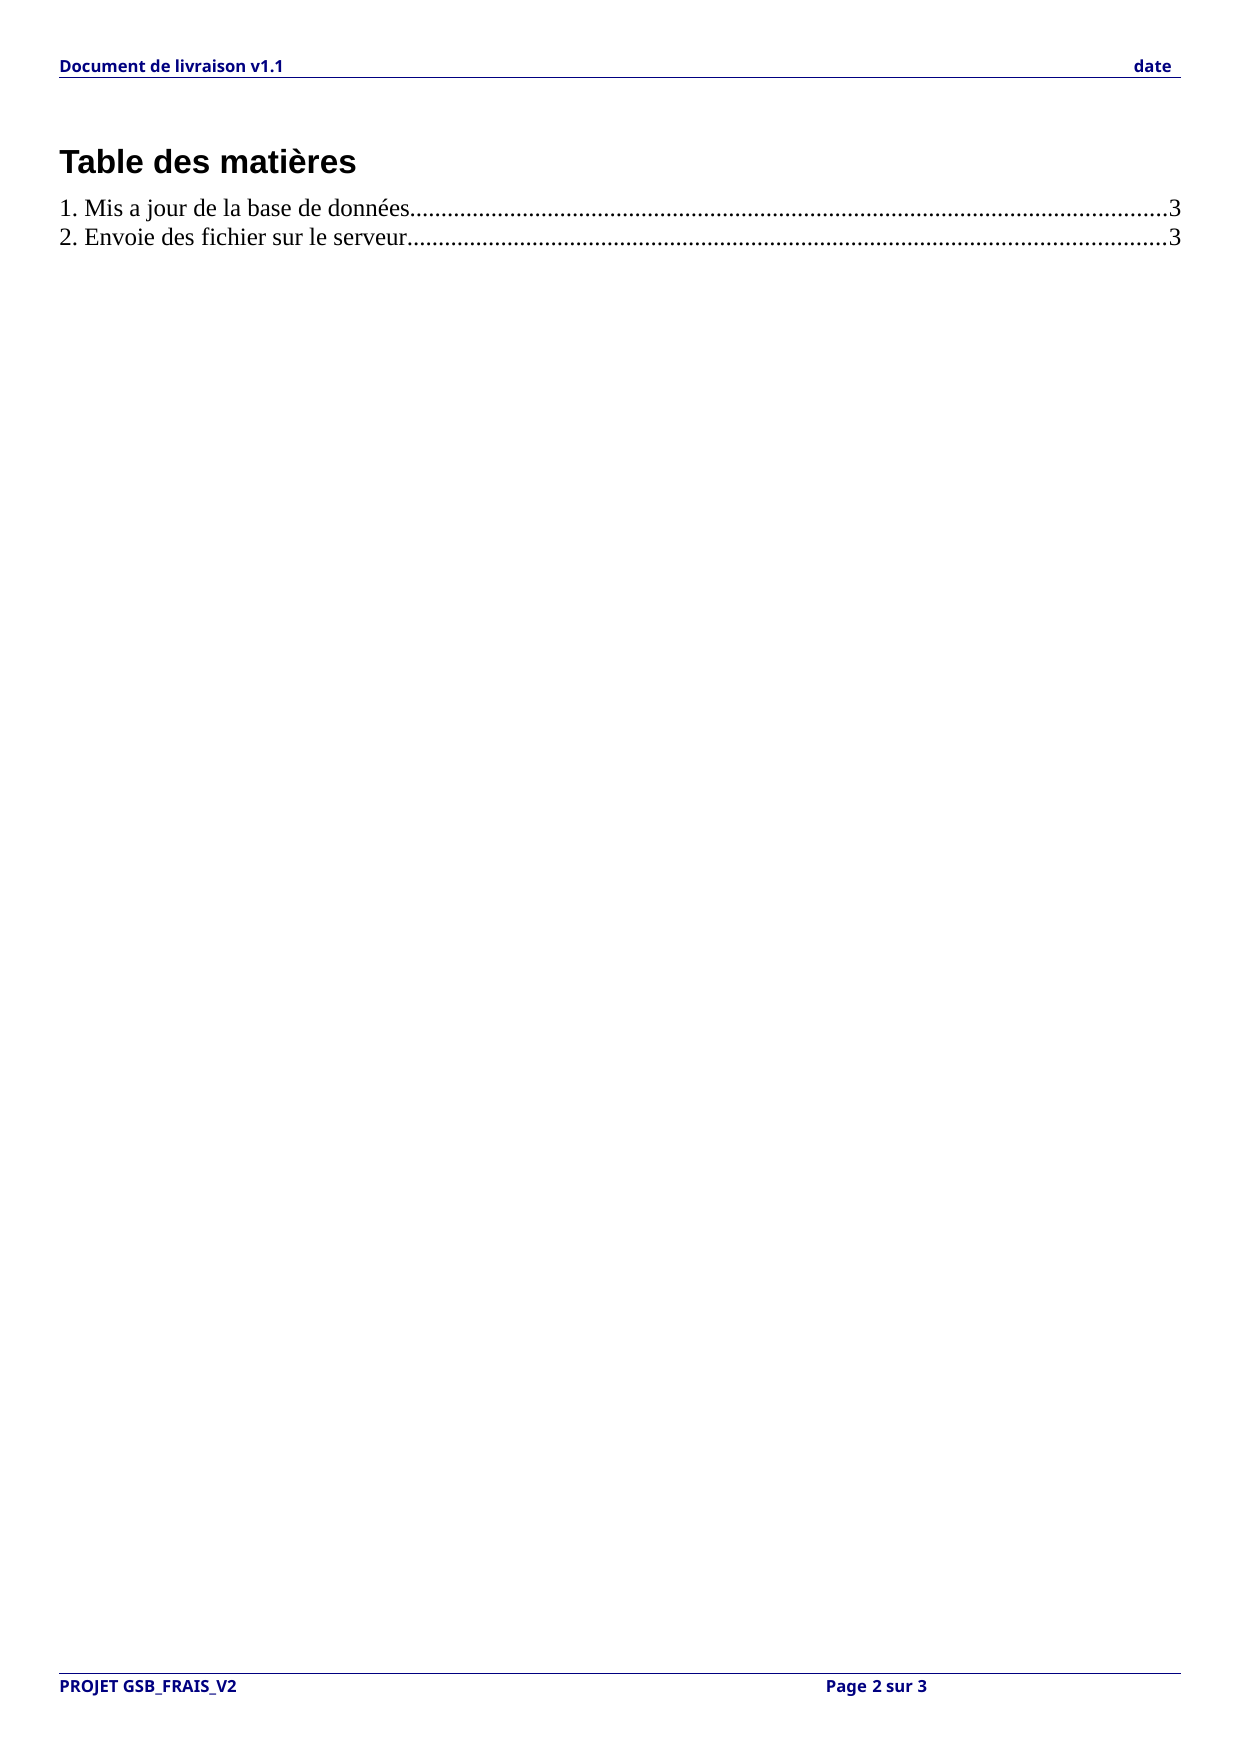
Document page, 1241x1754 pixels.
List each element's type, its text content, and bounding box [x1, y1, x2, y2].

text 1. Mis a jour de la base de données 3 [59, 193, 1181, 222]
text 2. Envoie des fichier sur le serveur 3 [59, 222, 1181, 251]
subtitle Table des matières [59, 142, 1181, 181]
